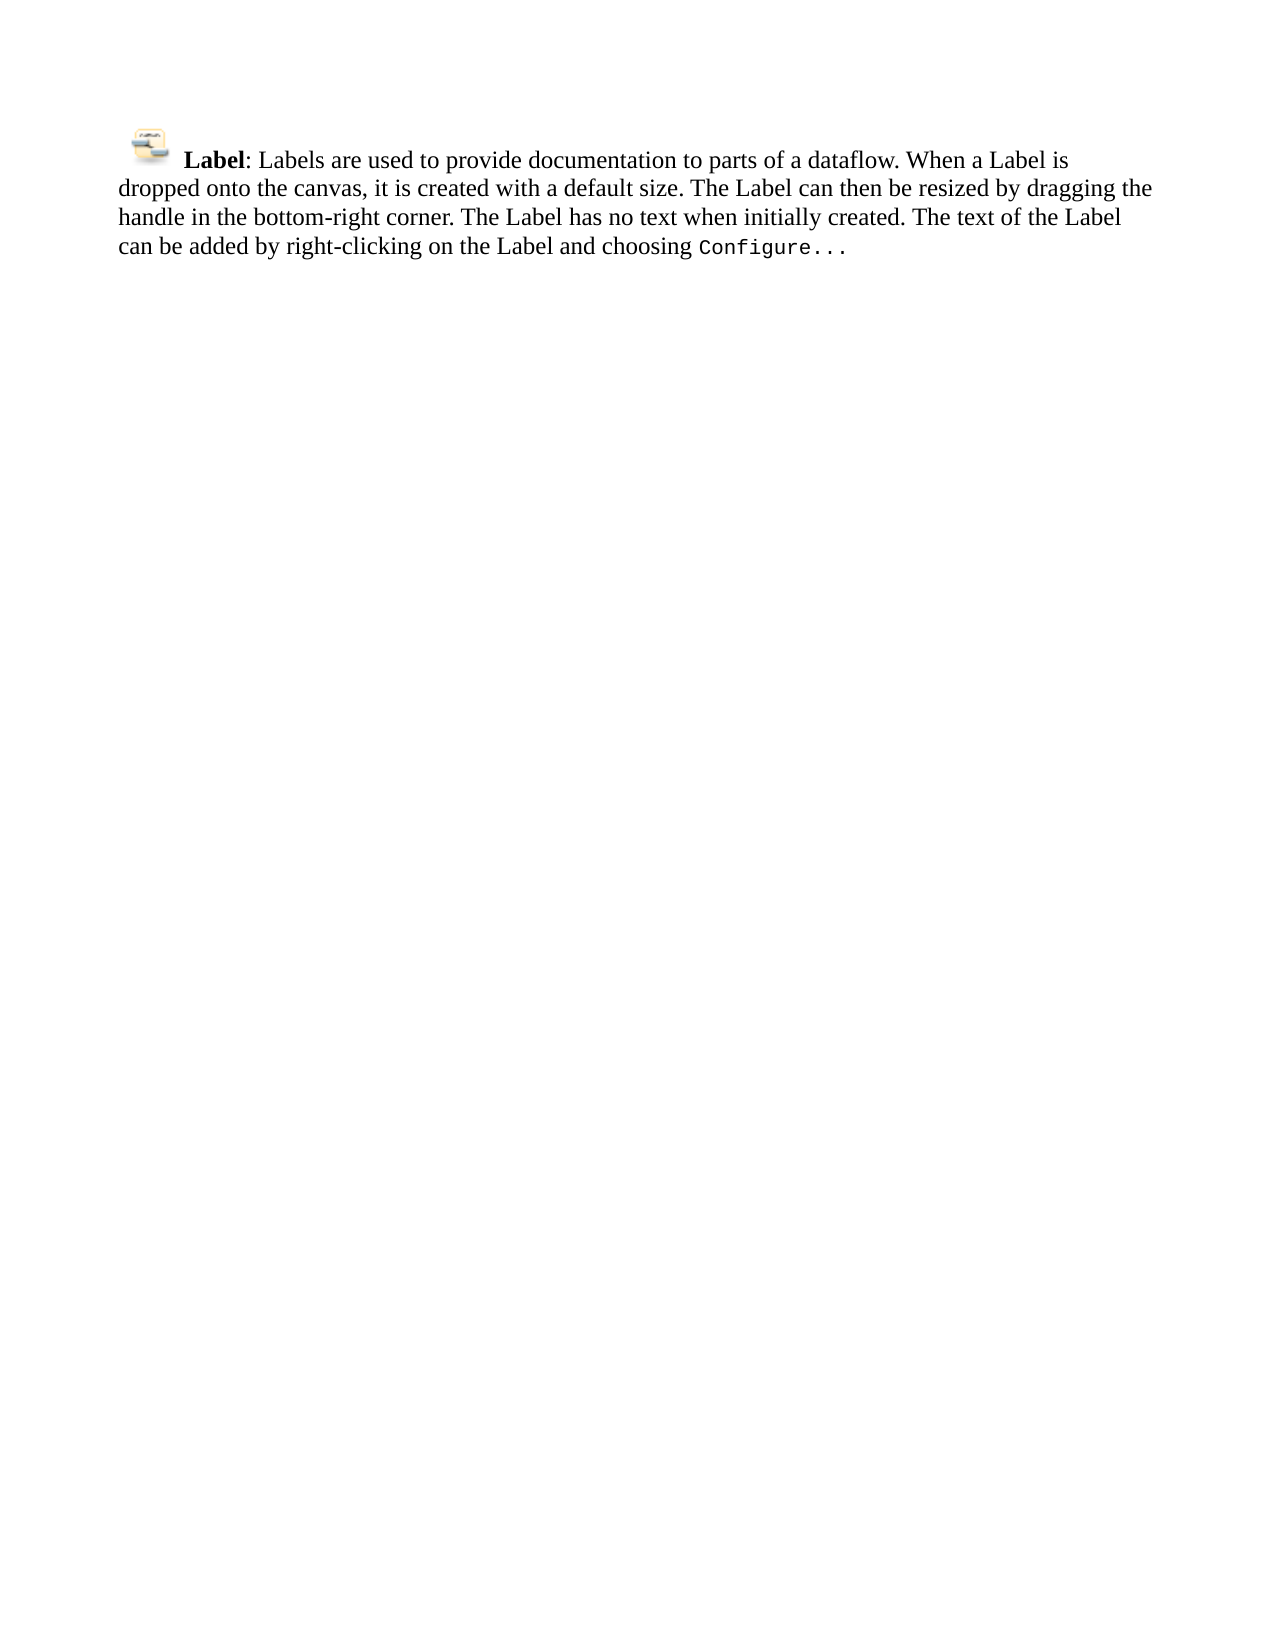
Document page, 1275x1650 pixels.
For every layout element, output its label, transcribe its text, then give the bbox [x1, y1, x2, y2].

text Label: Labels are used to provide documentation to parts of a dataflow. When a Label is dropped onto the canvas, it is created with a default size. The Label can then be resized by dragging the handle in the bottom-right corner. The Label has no text when initially created. The text of the Label can be added by right-clicking on the Label and choosing Configure... [118, 118, 1157, 261]
picture [124, 118, 178, 169]
